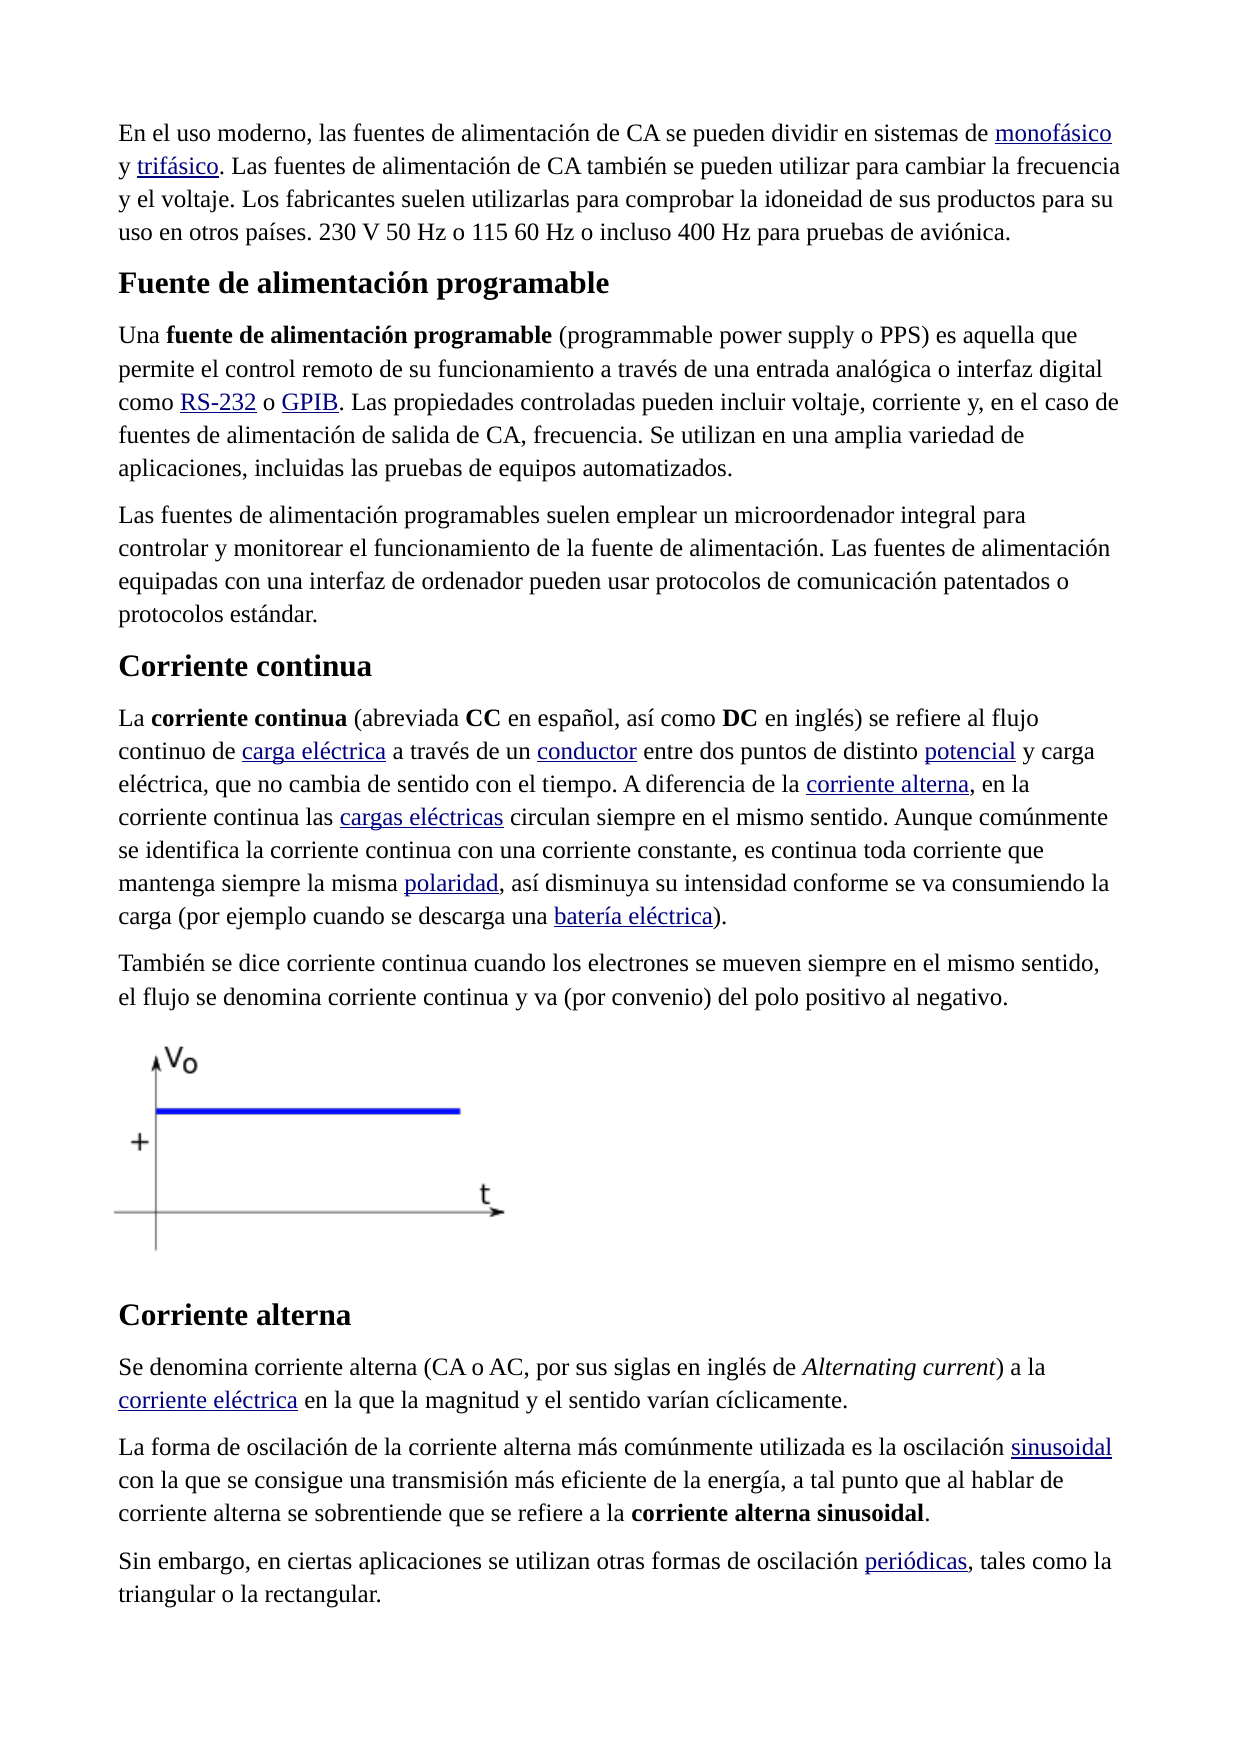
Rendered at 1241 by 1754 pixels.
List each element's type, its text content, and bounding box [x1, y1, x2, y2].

text En el uso moderno, las fuentes de alimentación de CA se pueden dividir en sistemas de monofásico y trifásico. Las fuentes de alimentación de CA también se pueden utilizar para cambiar la frecuencia y el voltaje. Los fabricantes suelen utilizarlas para comprobar la idoneidad de sus productos para su uso en otros países. 230 V 50 Hz o 115 60 Hz o incluso 400 Hz para pruebas de aviónica. [118, 118, 1122, 246]
text También se dice corriente continua cuando los electrones se mueven siempre en el mismo sentido, el flujo se denomina corriente continua y va (por convenio) del polo positivo al negativo. [118, 948, 1122, 1010]
text Corriente continua [118, 647, 1122, 683]
text La forma de oscilación de la corriente alterna más comúnmente utilizada es la oscilación sinusoidal con la que se consigue una transmisión más eficiente de la energía, a tal punto que al hablar de corriente alterna se sobrentiende que se refiere a la corriente alterna sinusoidal. [118, 1432, 1122, 1527]
text Una fuente de alimentación programable (programmable power supply o PPS) es aquella que permite el control remoto de su funcionamiento a través de una entrada analógica o interfaz digital como RS-232 o GPIB. Las propiedades controladas pueden incluir voltaje, corriente y, en el caso de fuentes de alimentación de salida de CA, frecuencia. Se utilizan en una amplia variedad de aplicaciones, incluidas las pruebas de equipos automatizados. [118, 321, 1122, 481]
text Las fuentes de alimentación programables suelen emplear un microordenador integral para controlar y monitorear el funcionamiento de la fuente de alimentación. Las fuentes de alimentación equipadas con una interfaz de ordenador pueden usar protocolos de comunicación patentados o protocolos estándar. [118, 500, 1122, 628]
text La corriente continua (abreviada CC en español, así como DC en inglés) se refiere al flujo continuo de carga eléctrica a través de un conductor entre dos puntos de distinto potencial y carga eléctrica, que no cambia de sentido con el tiempo. A diferencia de la corriente alterna, en la corriente continua las cargas eléctricas circulan siempre en el mismo sentido. Aunque comúnmente se identifica la corriente continua con una corriente constante, es continua toda corriente que mantenga siempre la misma polaridad, así disminuya su intensidad conforme se va consumiendo la carga (por ejemplo cuando se descarga una batería eléctrica). [118, 703, 1122, 930]
text Sin embargo, en ciertas aplicaciones se utilizan otras formas de oscilación periódicas, tales como la triangular o la rectangular. [118, 1546, 1122, 1608]
text Corriente alterna [118, 1296, 1122, 1332]
picture [113, 1036, 505, 1261]
text Fuente de alimentación programable [118, 265, 1122, 301]
text Se denomina corriente alterna (CA o AC, por sus siglas en inglés de Alternating current) a la corriente eléctrica en la que la magnitud y el sentido varían cíclicamente. [118, 1352, 1122, 1413]
